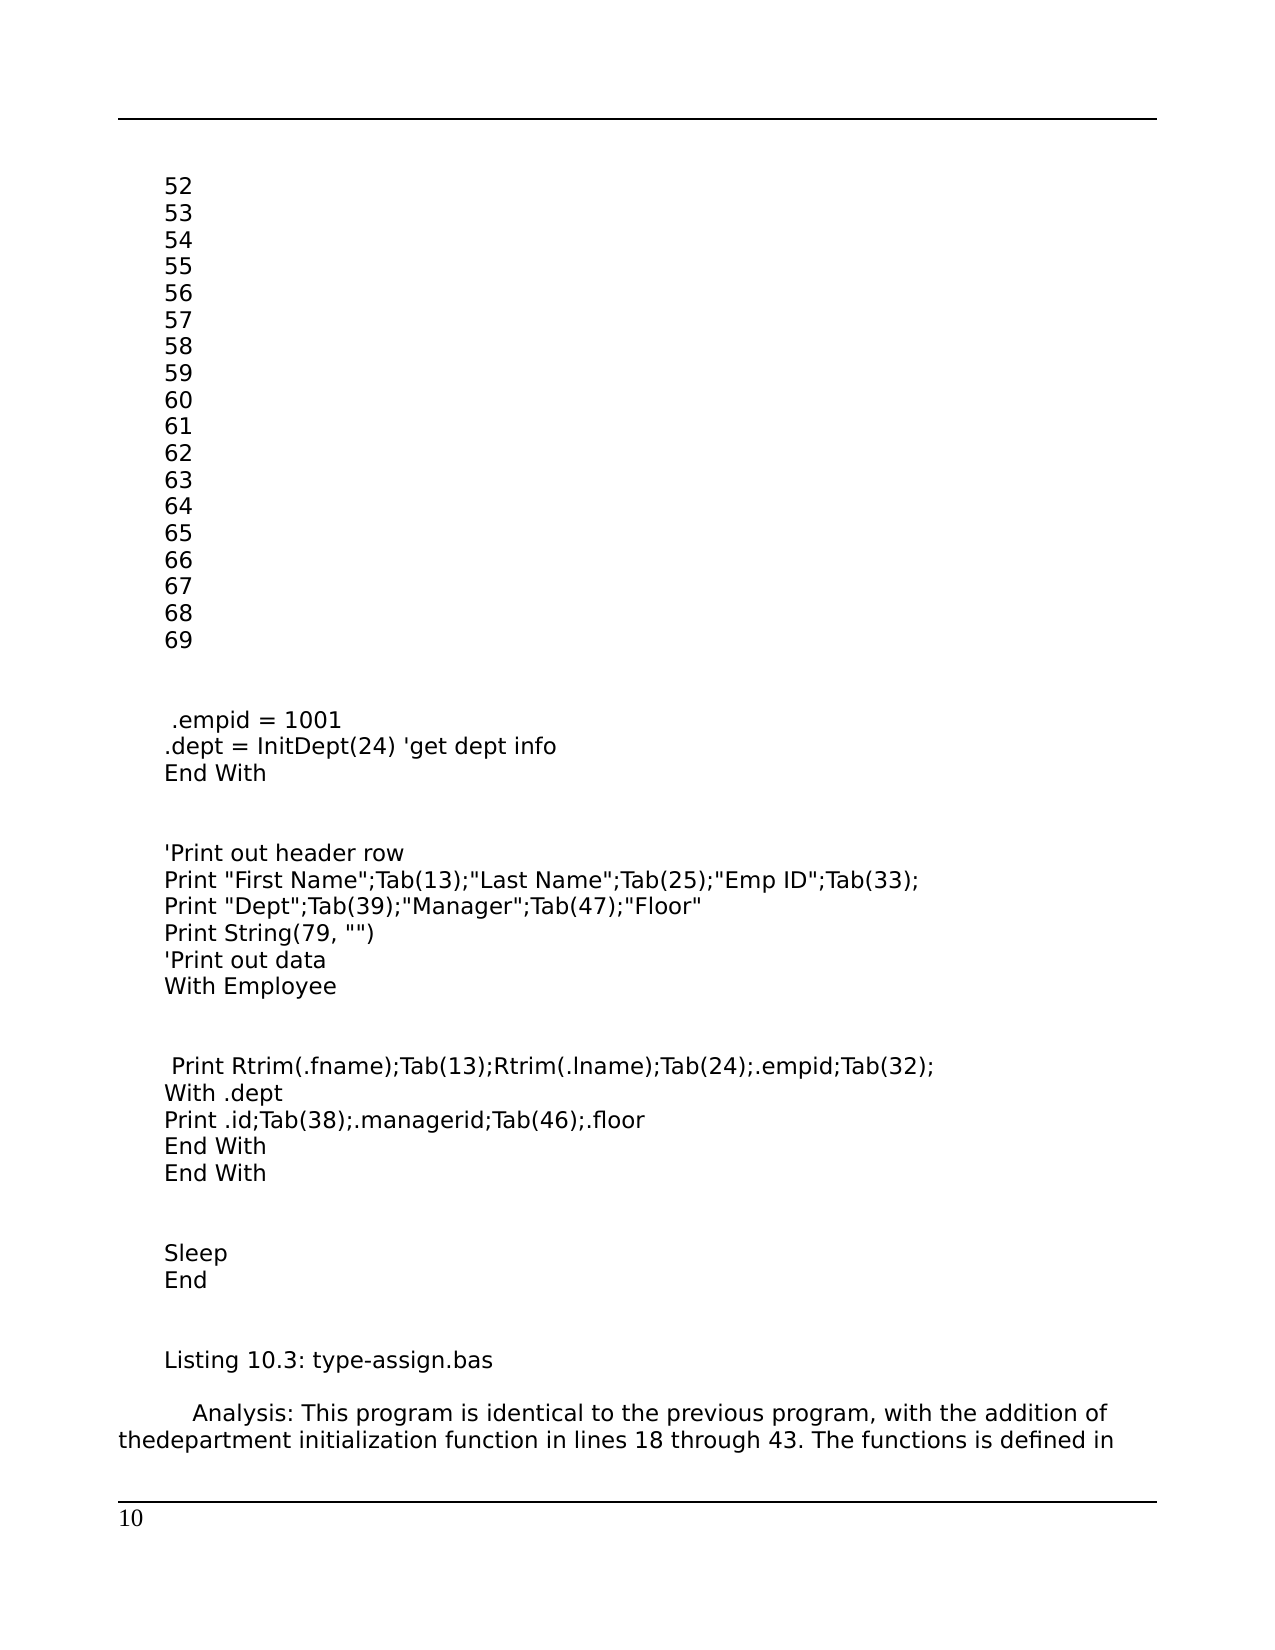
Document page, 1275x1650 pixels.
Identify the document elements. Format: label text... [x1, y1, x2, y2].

text With .dept [118, 1080, 1157, 1107]
text 56 [118, 280, 1157, 307]
text .empid = 1001 [118, 707, 1157, 733]
text 52 [118, 173, 1157, 200]
text 64 [118, 493, 1157, 520]
text 54 [118, 227, 1157, 253]
text 57 [118, 307, 1157, 333]
text 55 [118, 253, 1157, 280]
text 68 [118, 600, 1157, 627]
text 61 [118, 413, 1157, 440]
text 69 [118, 627, 1157, 653]
text 60 [118, 387, 1157, 413]
text Listing 10.3: type-assign.bas [118, 1347, 1157, 1373]
text Print "First Name";Tab(13);"Last Name";Tab(25);"Emp ID";Tab(33); [118, 867, 1157, 893]
text With Employee [118, 973, 1157, 1000]
text 65 [118, 520, 1157, 547]
text 59 [118, 360, 1157, 387]
text Analysis: This program is identical to the previous program, with the addition of thedepartment initialization function in lines 18 through 43. The functions is defined in [118, 1400, 1157, 1453]
text 62 [118, 440, 1157, 467]
text End With [118, 1160, 1157, 1187]
text 'Print out header row [118, 840, 1157, 867]
text Print String(79, "") [118, 920, 1157, 947]
text Sleep [118, 1240, 1157, 1267]
text 58 [118, 333, 1157, 360]
text 67 [118, 573, 1157, 600]
text Print "Dept";Tab(39);"Manager";Tab(47);"Floor" [118, 893, 1157, 920]
text .dept = InitDept(24) 'get dept info [118, 733, 1157, 760]
text End With [118, 1133, 1157, 1160]
text End [118, 1267, 1157, 1293]
text 66 [118, 547, 1157, 573]
text End With [118, 760, 1157, 787]
text Print .id;Tab(38);.managerid;Tab(46);.floor [118, 1107, 1157, 1133]
text 63 [118, 467, 1157, 493]
text 'Print out data [118, 947, 1157, 973]
text Print Rtrim(.fname);Tab(13);Rtrim(.lname);Tab(24);.empid;Tab(32); [118, 1053, 1157, 1080]
text 53 [118, 200, 1157, 227]
